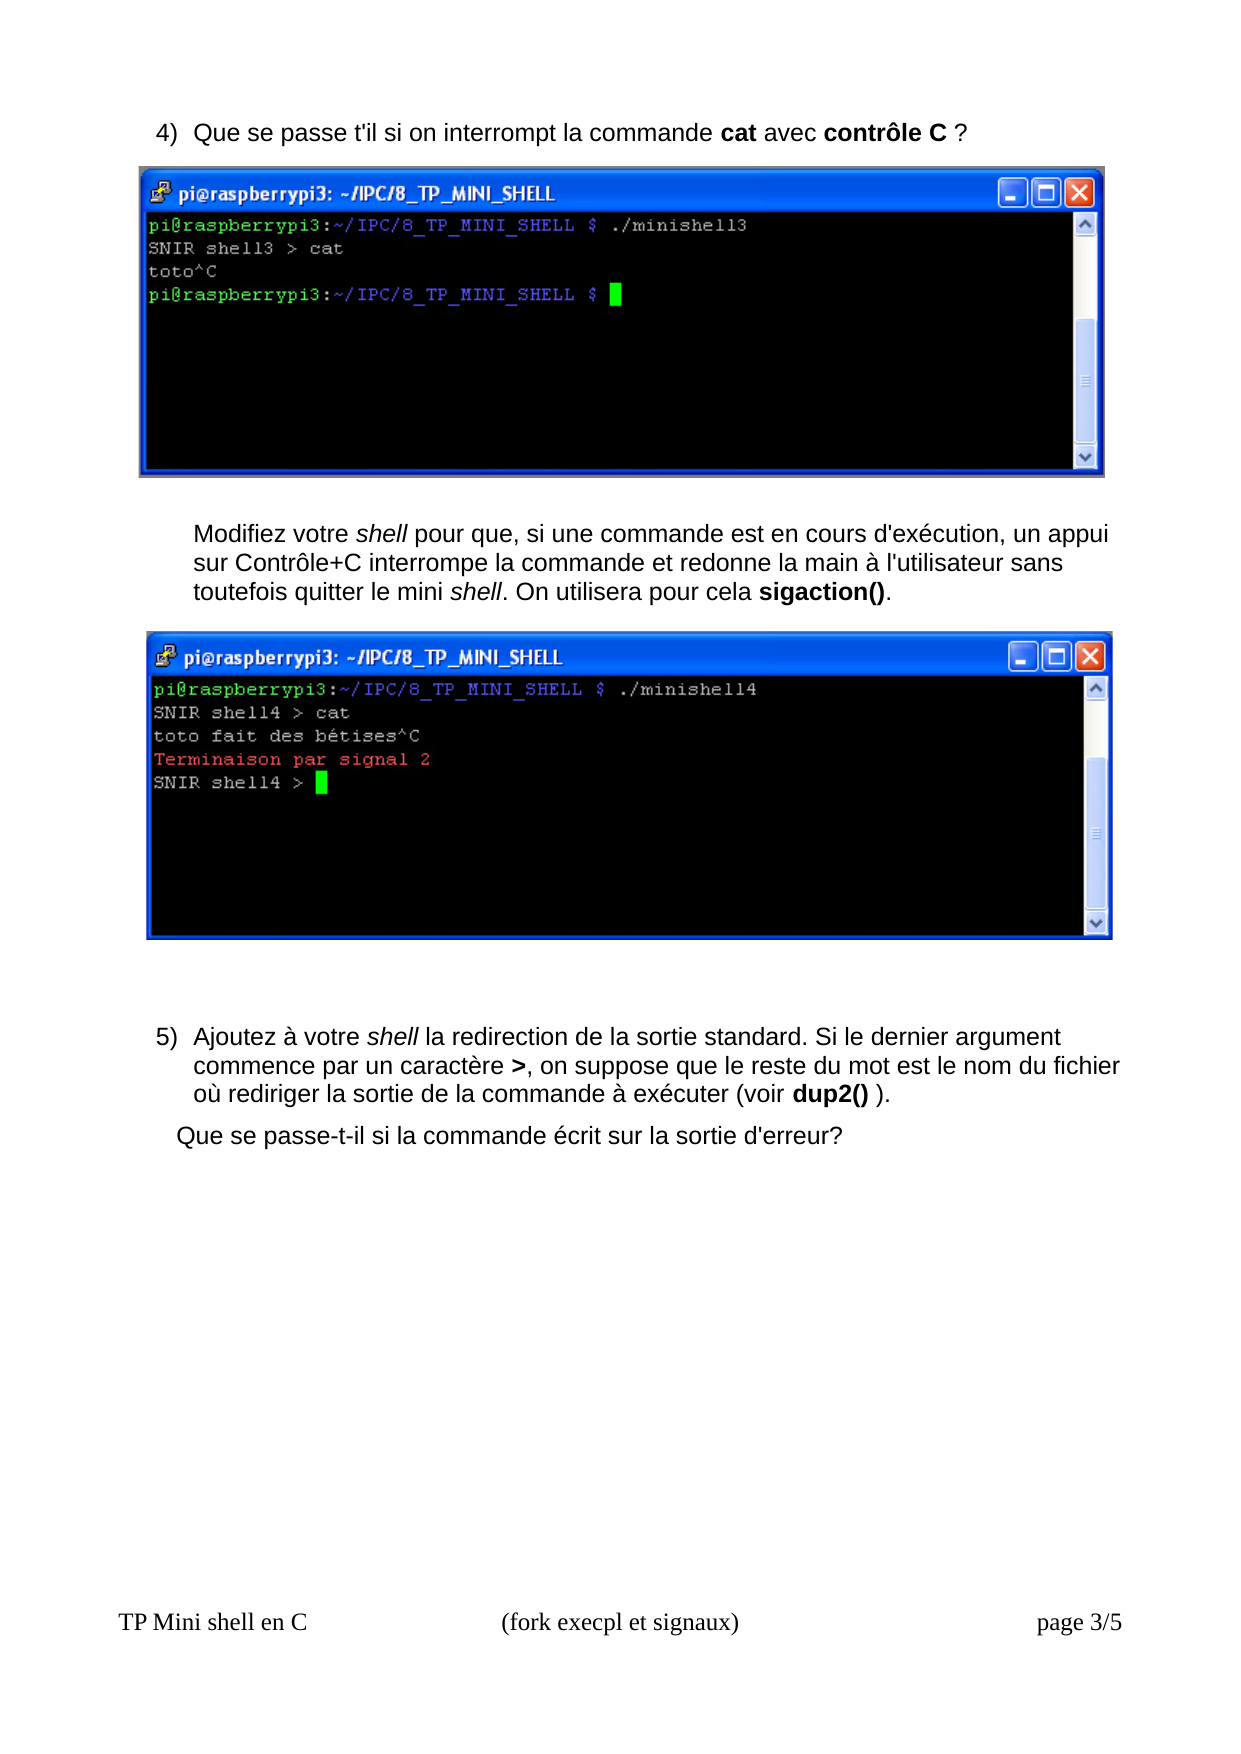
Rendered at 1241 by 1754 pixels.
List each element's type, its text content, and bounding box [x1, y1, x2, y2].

picture [146, 631, 1113, 940]
list Ajoutez à votre shell la redirection de la sortie standard. Si le dernier argument commence par un caractère >, on suppose que le reste du mot est le nom du fichier où rediriger la sortie de la commande à exécuter (voir dup2() ). [156, 1022, 1122, 1108]
text Que se passe-t-il si la commande écrit sur la sortie d'erreur? [176, 1121, 1064, 1149]
list Que se passe t'il si on interrompt la commande cat avec contrôle C ? [156, 118, 1122, 507]
picture [138, 166, 1105, 478]
list Modifiez votre shell pour que, si une commande est en cours d'exécution, un appui sur Contrôle+C interrompe la commande et redonne la main à l'utilisateur sans toutefois quitter le mini shell. On utilisera pour cela sigaction(). [156, 519, 1122, 605]
